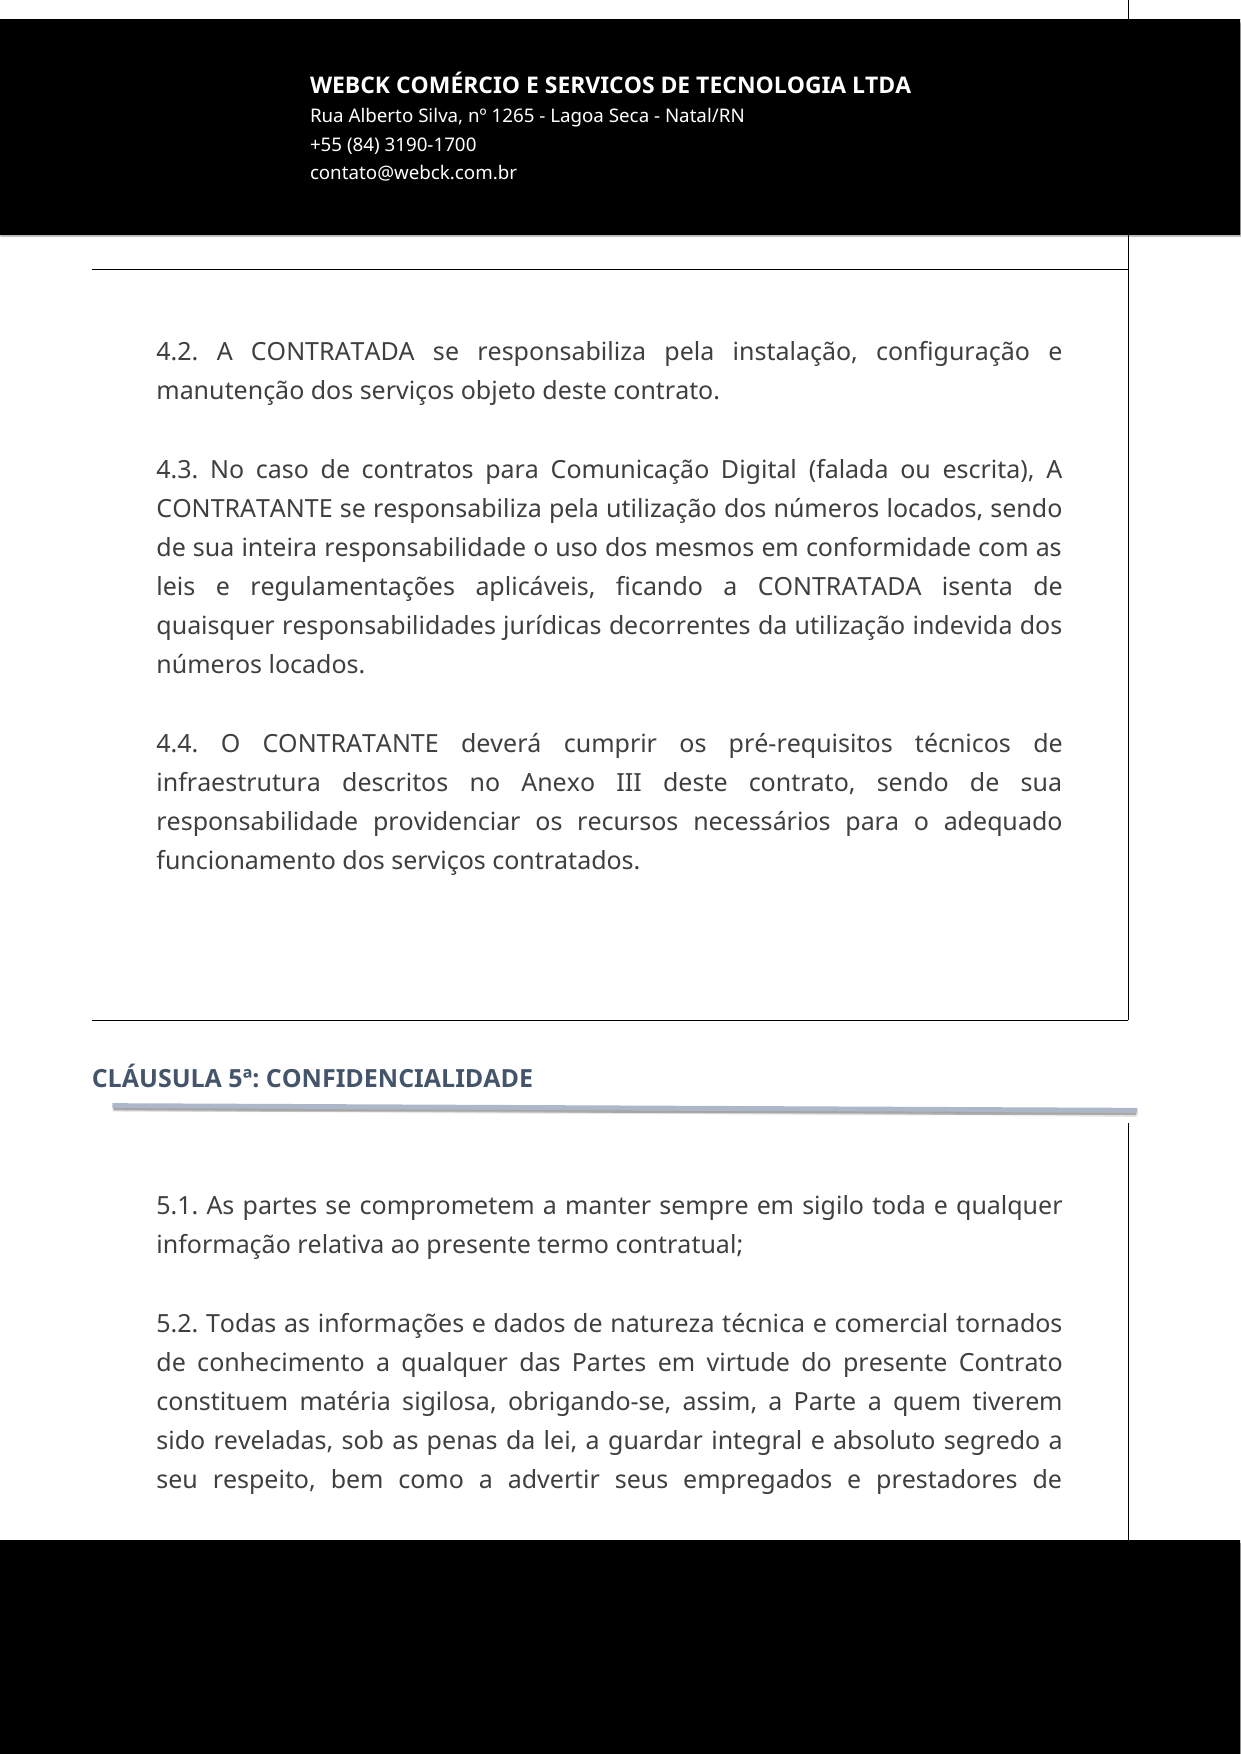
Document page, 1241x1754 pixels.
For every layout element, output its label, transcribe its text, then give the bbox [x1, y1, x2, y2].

text CLÁUSULA 5ª: CONFIDENCIALIDADE [92, 1061, 1128, 1095]
text 5.2. Todas as informações e dados de natureza técnica e comercial tornados de conhecimento a qualquer das Partes em virtude do presente Contrato constituem matéria sigilosa, obrigando-se, assim, a Parte a quem tiverem sido reveladas, sob as penas da lei, a guardar integral e absoluto segredo a seu respeito, bem como a advertir seus empregados e prestadores de serviços sobre a feição sigilosa dos mesmos, comprometendo-se, ainda, a deles não fazer uso em proveito próprio, diretamente ou por interposta pessoa, sob pena de responder civil e penalmente pelo descumprimento de dita obrigação; [92, 1241, 1128, 1540]
text 4.2. A CONTRATADA se responsabiliza pela instalação, configuração e manutenção dos serviços objeto deste contrato. [92, 269, 1128, 387]
text 5.1. As partes se comprometem a manter sempre em sigilo toda e qualquer informação relativa ao presente termo contratual; [92, 1123, 1128, 1241]
text 4.3. No caso de contratos para Comunicação Digital (falada ou escrita), A CONTRATANTE se responsabiliza pela utilização dos números locados, sendo de sua inteira responsabilidade o uso dos mesmos em conformidade com as leis e regulamentações aplicáveis, ficando a CONTRATADA isenta de quaisquer responsabilidades jurídicas decorrentes da utilização indevida dos números locados. [92, 387, 1128, 661]
text 4.4. O CONTRATANTE deverá cumprir os pré-requisitos técnicos de infraestrutura descritos no Anexo III deste contrato, sendo de sua responsabilidade providenciar os recursos necessários para o adequado funcionamento dos serviços contratados. [92, 661, 1128, 877]
